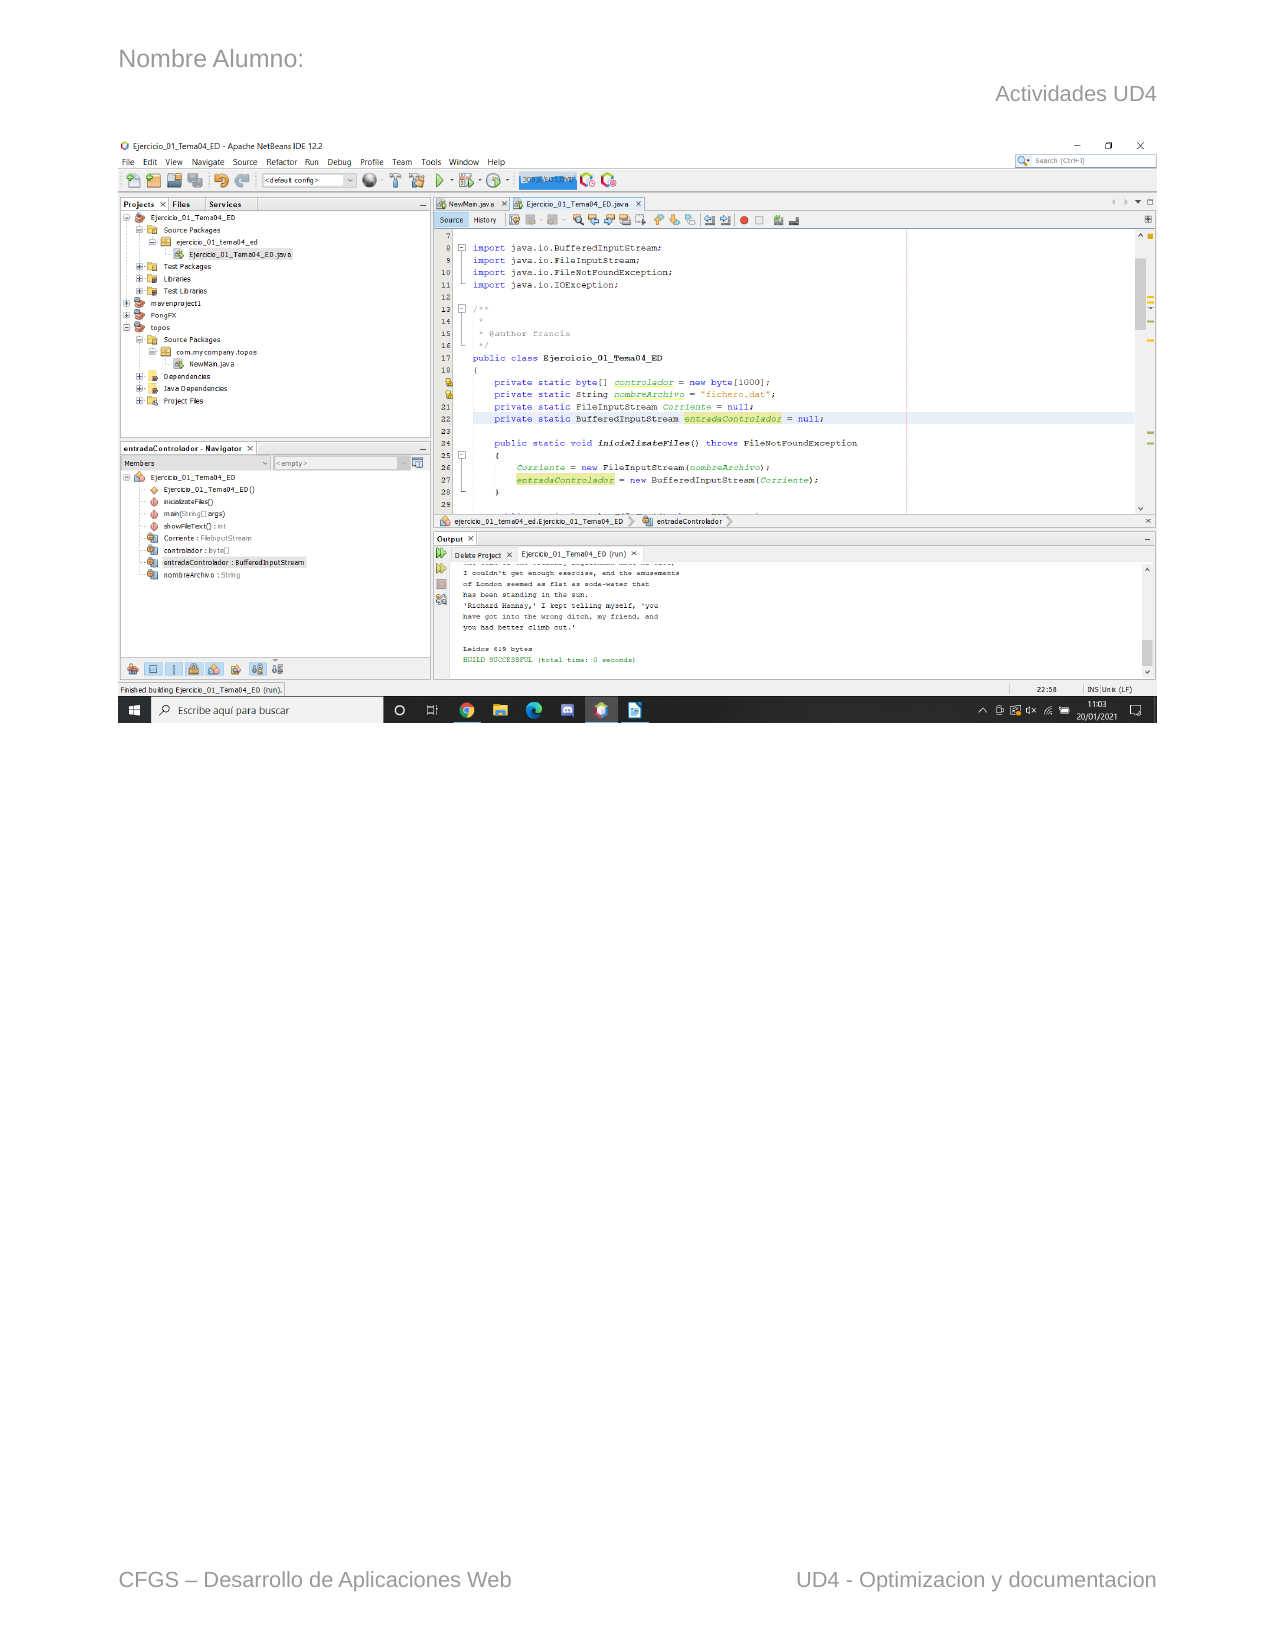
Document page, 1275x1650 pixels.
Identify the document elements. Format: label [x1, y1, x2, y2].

picture [118, 138, 1157, 723]
